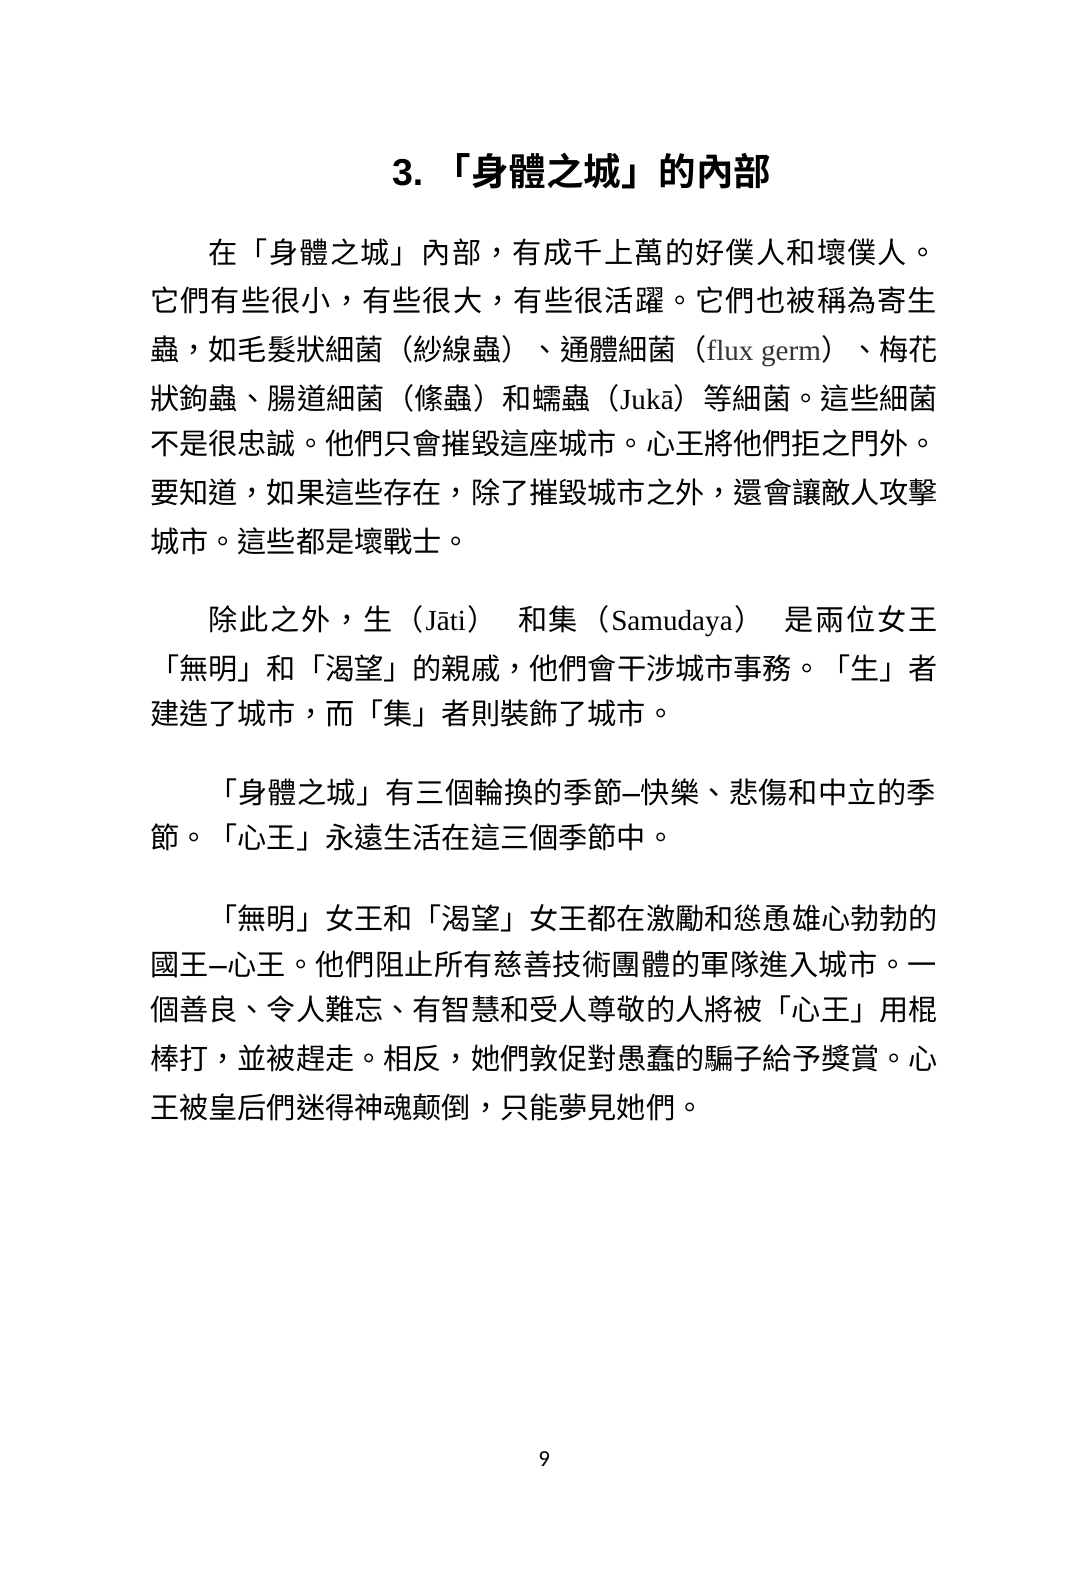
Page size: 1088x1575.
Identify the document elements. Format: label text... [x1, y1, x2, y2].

text 「無明」女王和「渴望」女王都在激勵和慫恿雄心勃勃的國王—心王。他們阻止所有慈善技術團體的軍隊進入城市。一個善良、令人難忘、有智慧和受人尊敬的人將被「心王」用棍棒打，並被趕走。相反，她們敦促對愚蠢的騙子給予獎賞。心王被皇后們迷得神魂颠倒，只能夢見她們。 [150, 896, 938, 1127]
subtitle 3. 「身體之城」的內部 [150, 150, 938, 193]
text 「身體之城」有三個輪換的季節—快樂、悲傷和中立的季節。「心王」永遠生活在這三個季節中。 [150, 772, 938, 857]
text 在「身體之城」內部，有成千上萬的好僕人和壞僕人。 它們有些很小，有些很大，有些很活躍。它們也被稱為寄生蟲，如毛髮狀細菌（紗線蟲）、通體細菌（flux germ）、梅花狀鉤蟲、腸道細菌（絛蟲）和蠕蟲（Jukā）等細菌。這些細菌不是很忠誠。他們只會摧毀這座城市。心王將他們拒之門外。要知道，如果這些存在，除了摧毀城市之外，還會讓敵人攻擊城市。這些都是壞戰士。 [150, 232, 938, 561]
text 除此之外，生（Jāti） 和集（Samudaya） 是兩位女王「無明」和「渴望」的親戚，他們會干涉城市事務。「生」者建造了城市，而「集」者則裝飾了城市。 [150, 599, 938, 733]
